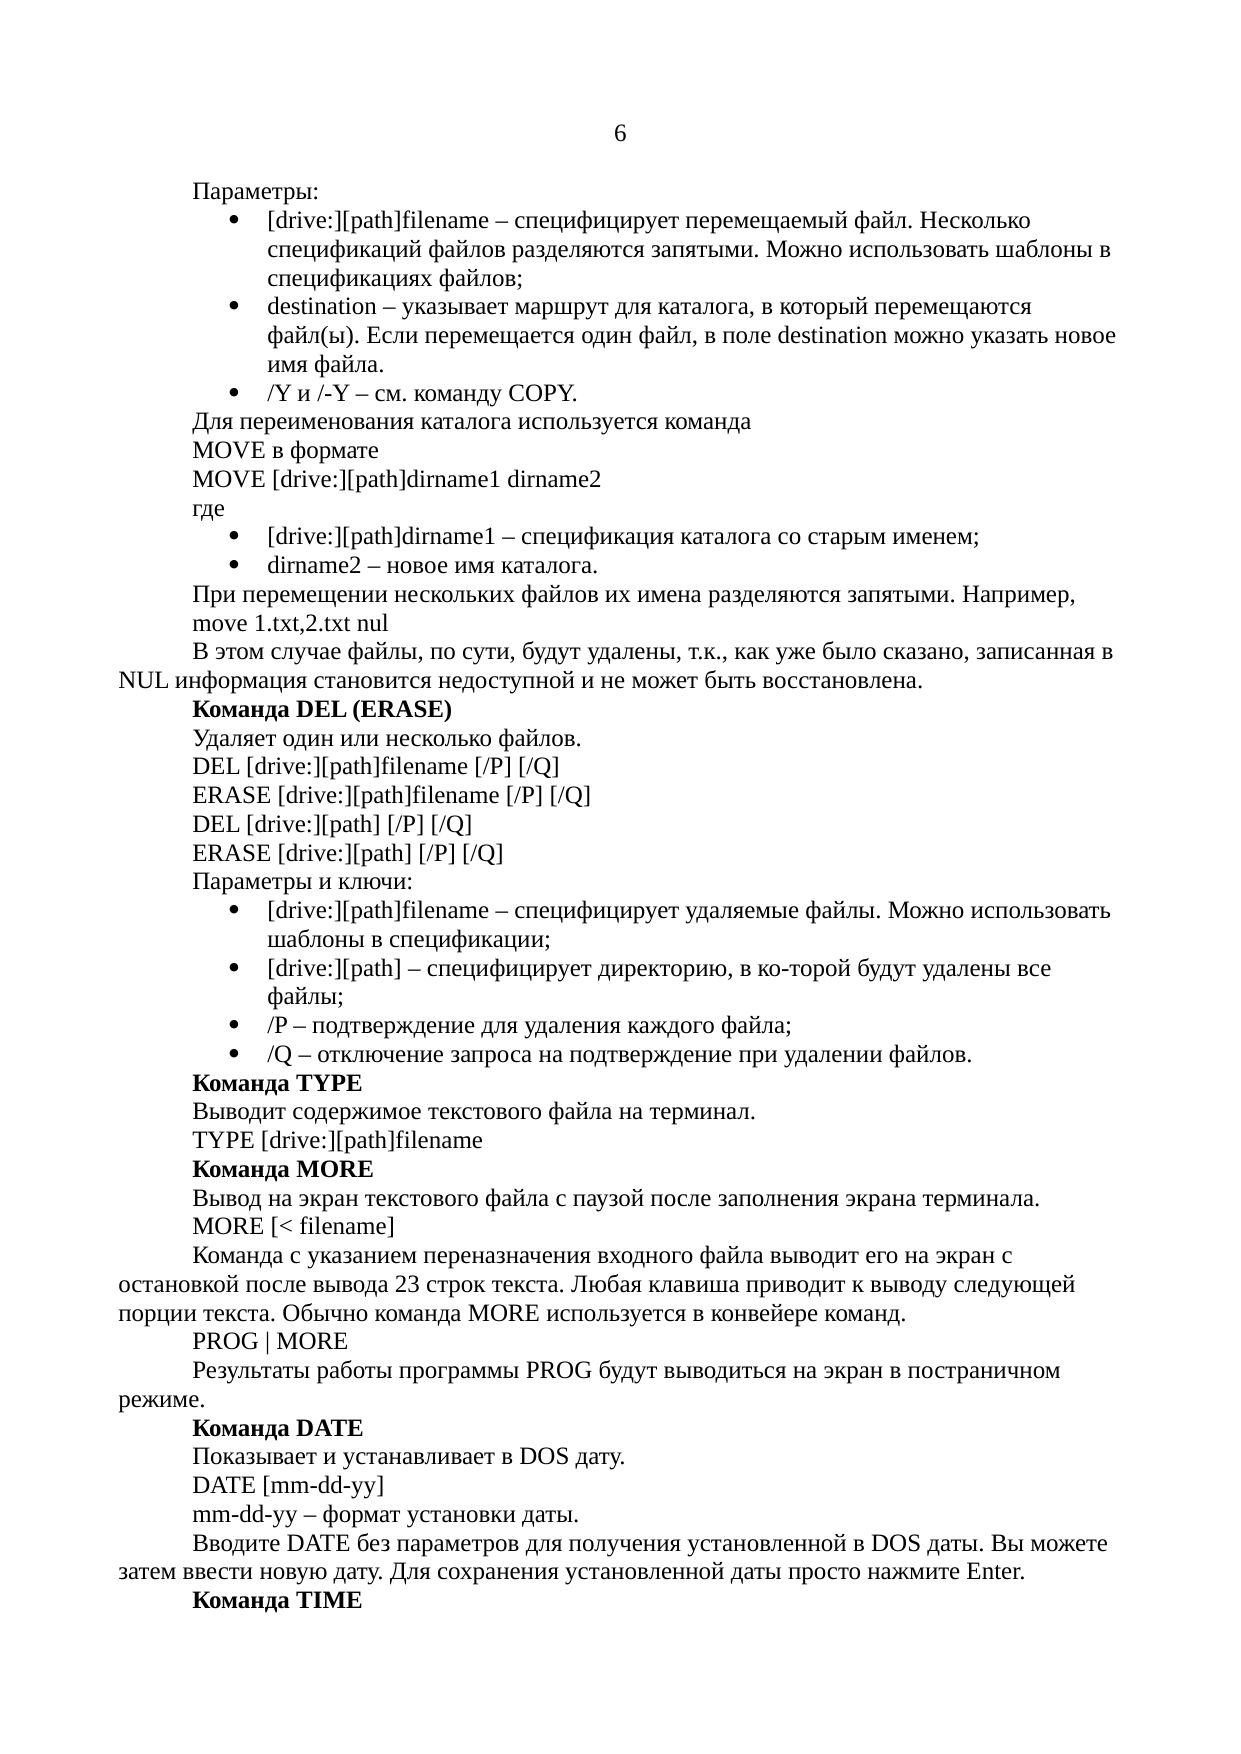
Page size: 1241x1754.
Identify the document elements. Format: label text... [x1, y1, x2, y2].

list destination – указывает маршрут для каталога, в который перемещаются файл(ы). Если перемещается один файл, в поле destination можно указать новое имя файла. [229, 291, 1122, 378]
text TYPE [drive:][path]filename [118, 1125, 1122, 1154]
list /Q – отключение запроса на подтверждение при удалении файлов. [229, 1039, 1122, 1068]
text При перемещении нескольких файлов их имена разделяются запятыми. Например, [118, 579, 1122, 608]
list /Y и /-Y – см. команду COPY. [229, 378, 1122, 406]
text Параметры: [118, 176, 1122, 205]
text Команда DATE [118, 1413, 1122, 1441]
list [drive:][path] – специфицирует директорию, в ко-торой будут удалены все файлы; [229, 953, 1122, 1010]
text Удаляет один или несколько файлов. [118, 723, 1122, 751]
text move 1.txt,2.txt nul [118, 608, 1122, 636]
text Вывод на экран текстового файла с паузой после заполнения экрана терминала. [118, 1183, 1122, 1211]
text MOVE [drive:][path]dirname1 dirname2 [118, 464, 1122, 493]
list [drive:][path]filename – специфицирует перемещаемый файл. Несколько спецификаций файлов разделяются запятыми. Можно использовать шаблоны в спецификациях файлов; [229, 205, 1122, 291]
text MORE [< filename] [118, 1211, 1122, 1240]
text MOVE в формате [118, 435, 1122, 464]
text DEL [drive:][path] [/P] [/Q] [118, 809, 1122, 838]
text Команда MORE [118, 1154, 1122, 1183]
text Параметры и ключи: [118, 866, 1122, 895]
text DEL [drive:][path]filename [/P] [/Q] [118, 751, 1122, 780]
text mm-dd-yy – формат установки даты. [118, 1499, 1122, 1528]
list /P – подтверждение для удаления каждого файла; [229, 1010, 1122, 1039]
text Команда с указанием переназначения входного файла выводит его на экран с остановкой после вывода 23 строк текста. Любая клавиша приводит к выводу следующей порции текста. Обычно команда MORE используется в конвейере команд. [118, 1240, 1122, 1326]
text Команда TIME [118, 1585, 1122, 1614]
text ERASE [drive:][path] [/P] [/Q] [118, 838, 1122, 866]
text Результаты работы программы PROG будут выводиться на экран в постраничном режиме. [118, 1355, 1122, 1413]
list dirname2 – новое имя каталога. [229, 550, 1122, 579]
text В этом случае файлы, по сути, будут удалены, т.к., как уже было сказано, записанная в NUL информация становится недоступной и не может быть восстановлена. [118, 636, 1122, 694]
text Показывает и устанавливает в DOS дату. [118, 1441, 1122, 1470]
list [drive:][path]filename – специфицирует удаляемые файлы. Можно использовать шаблоны в спецификации; [229, 895, 1122, 953]
text Выводит содержимое текстового файла на терминал. [118, 1096, 1122, 1125]
text ERASE [drive:][path]filename [/P] [/Q] [118, 780, 1122, 809]
list [drive:][path]dirname1 – спецификация каталога со старым именем; [229, 521, 1122, 550]
text DATE [mm-dd-yy] [118, 1470, 1122, 1499]
text Команда DEL (ERASE) [118, 694, 1122, 723]
text Для переименования каталога используется команда [118, 406, 1122, 435]
text PROG | MORE [118, 1326, 1122, 1355]
text где [118, 493, 1122, 521]
text Команда TYPE [118, 1068, 1122, 1096]
text Вводите DATE без параметров для получения установленной в DOS даты. Вы можете затем ввести новую дату. Для сохранения установленной даты просто нажмите Enter. [118, 1528, 1122, 1585]
